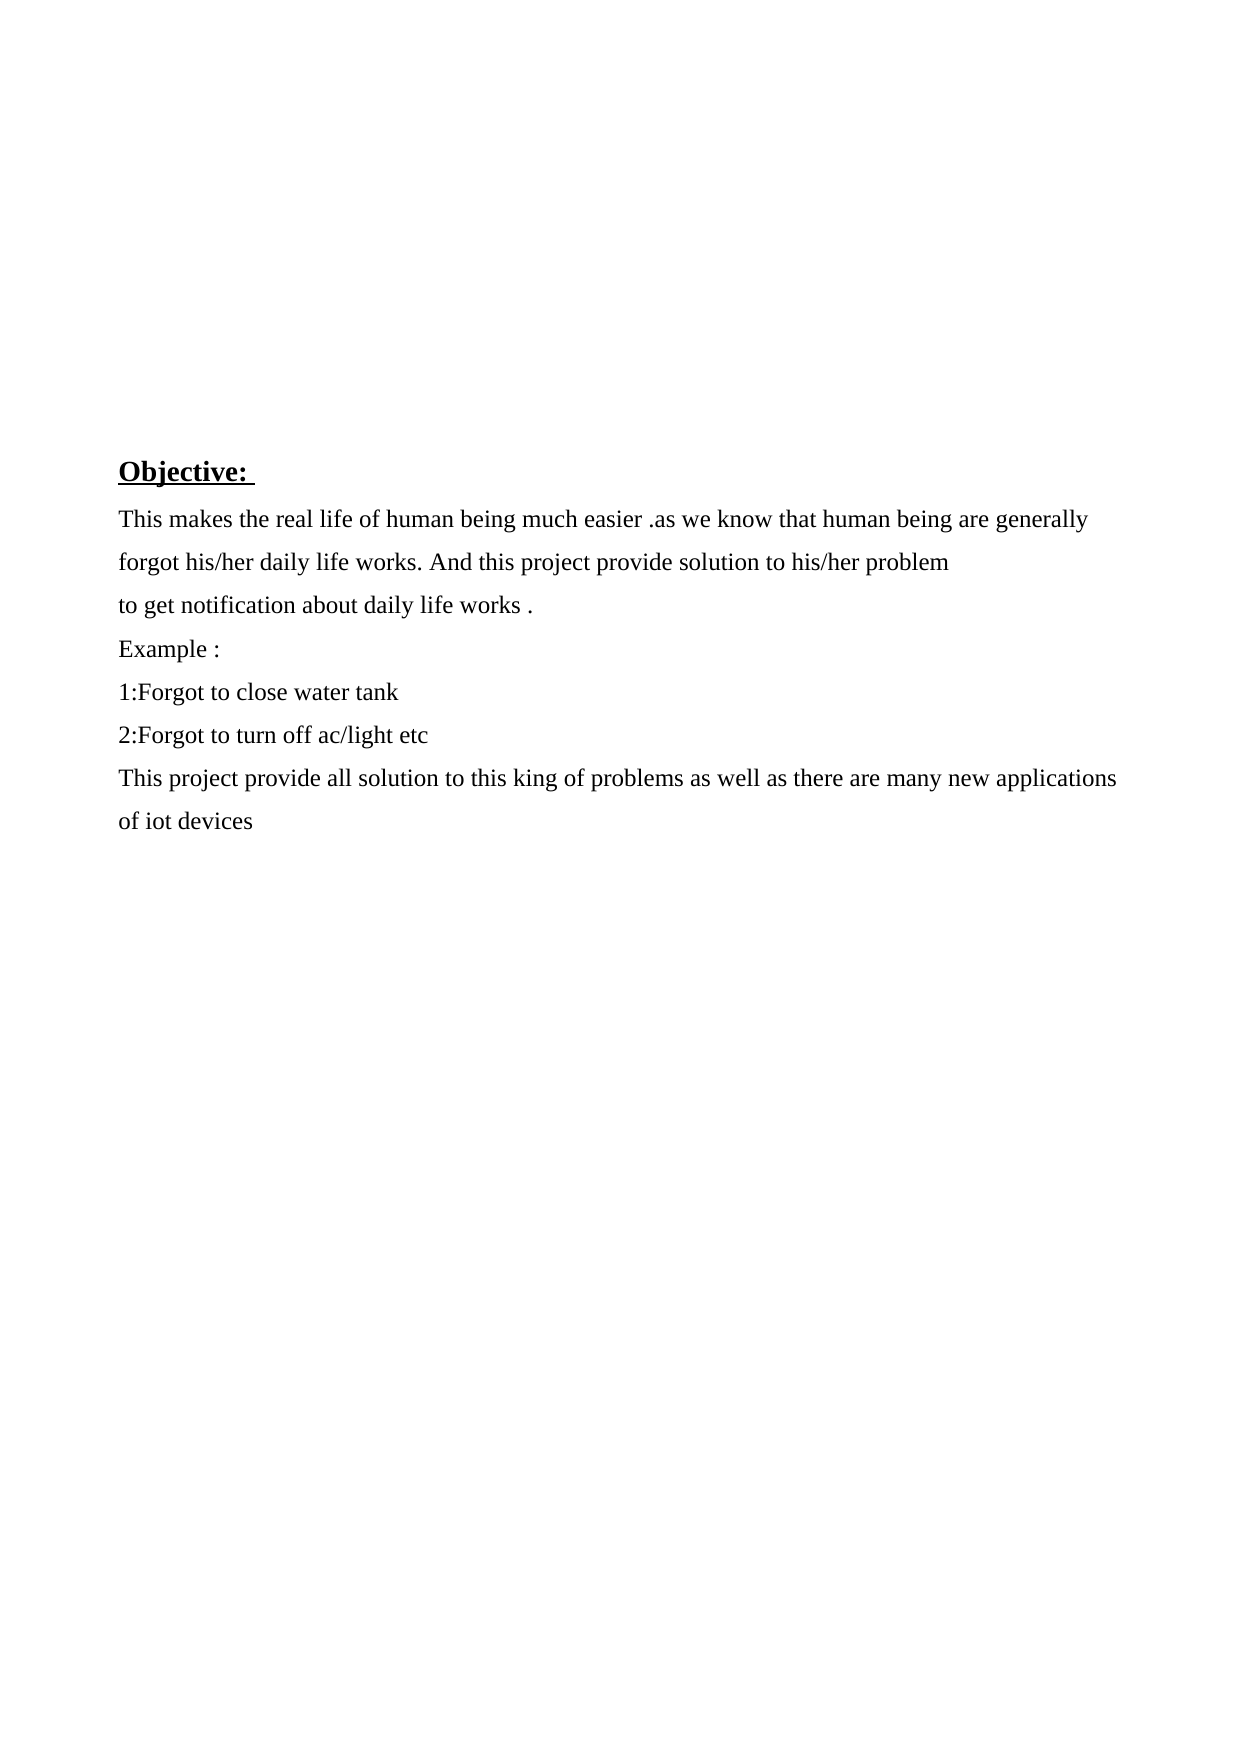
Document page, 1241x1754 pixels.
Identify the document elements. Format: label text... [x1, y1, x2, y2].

text This project provide all solution to this king of problems as well as there are many new applications of iot devices [118, 763, 1122, 835]
text 2:Forgot to turn off ac/light etc [118, 720, 1122, 749]
text 1:Forgot to close water tank [118, 677, 1122, 706]
text to get notification about daily life works . [118, 591, 1122, 619]
text Example : [118, 634, 1122, 662]
text This makes the real life of human being much easier .as we know that human being are generally forgot his/her daily life works. And this project provide solution to his/her problem [118, 504, 1122, 576]
text Objective: [118, 454, 1122, 487]
